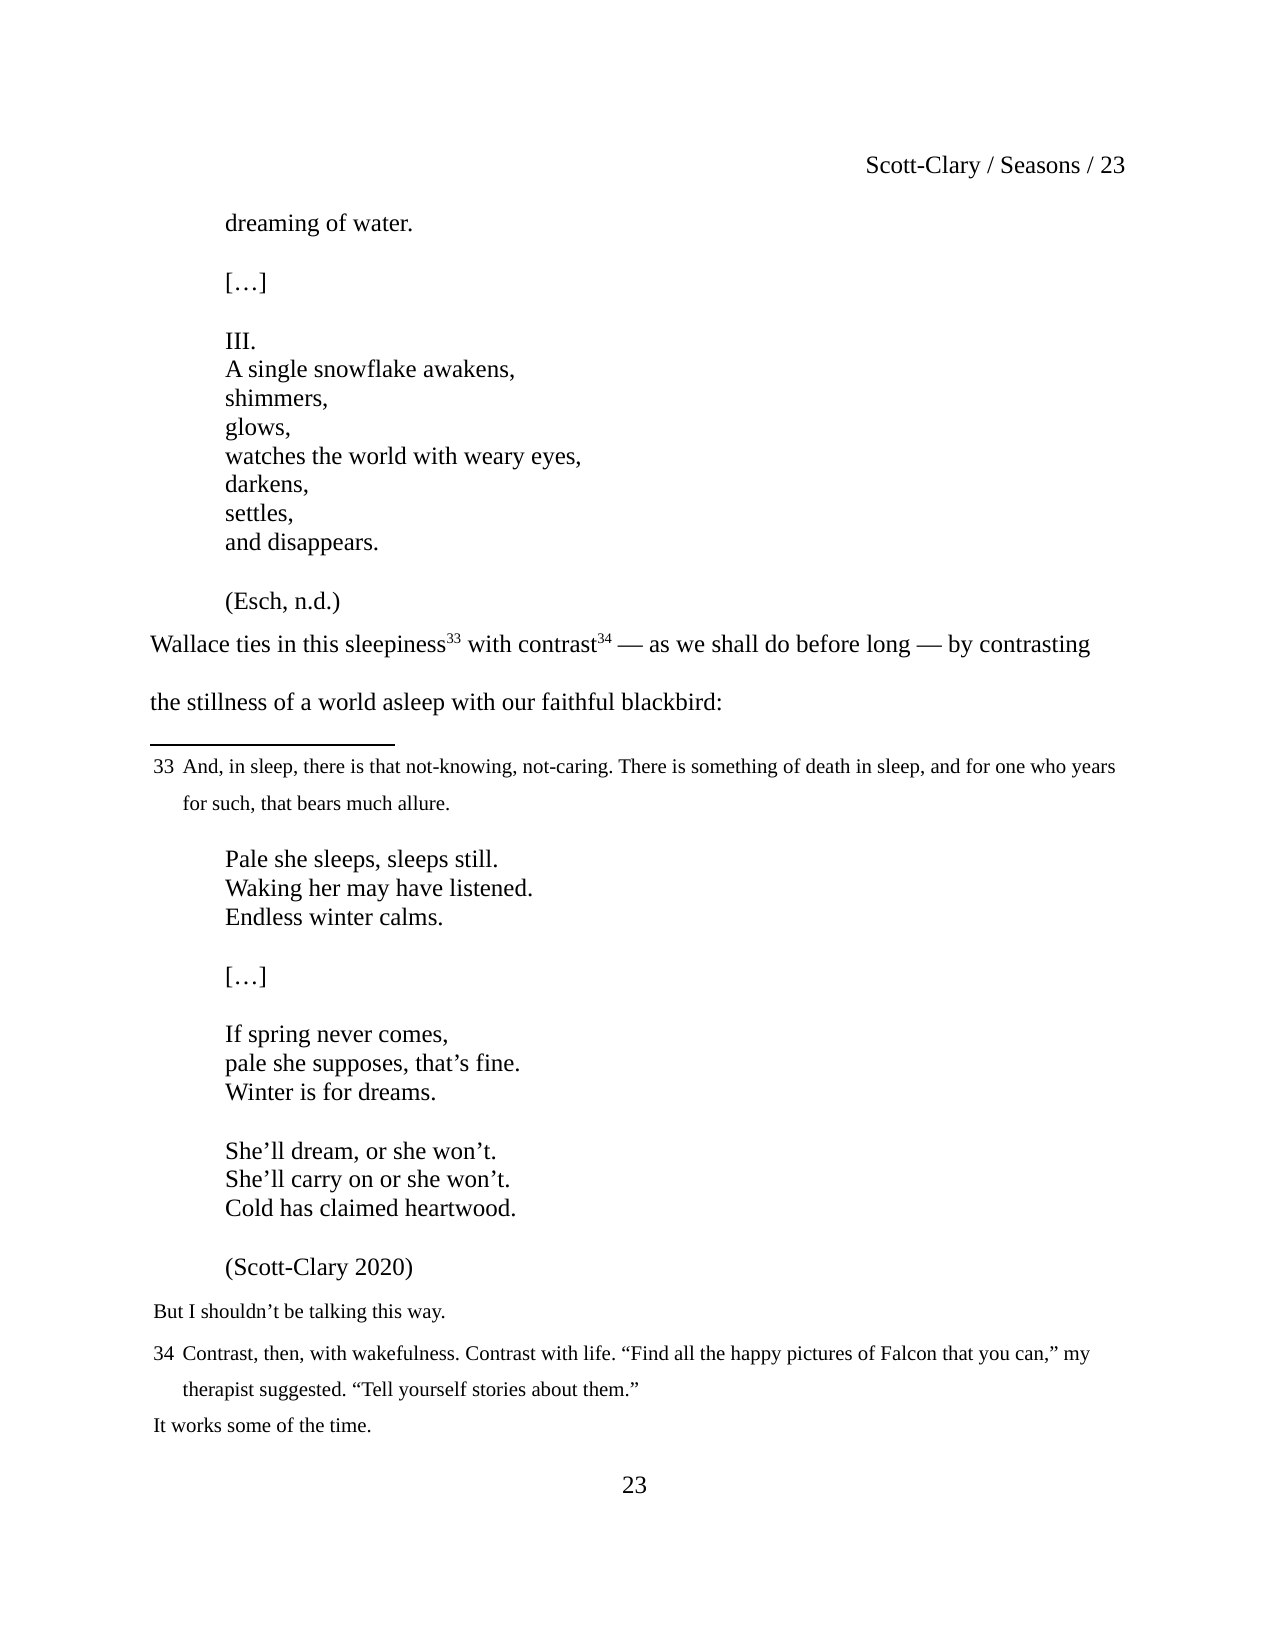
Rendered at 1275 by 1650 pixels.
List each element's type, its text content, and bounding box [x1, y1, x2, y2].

text If spring never comes, pale she supposes, that’s fine. Winter is for dreams. [225, 1019, 1125, 1106]
text It works some of the time. [150, 1410, 1125, 1440]
text dreaming of water. [225, 208, 1125, 237]
text […] [225, 961, 1125, 989]
text (Esch, n.d.) [225, 586, 1125, 614]
text Contrast, then, with wakefulness. Contrast with life. “Find all the happy pictures of Falcon that you can,” my therapist suggested. “Tell yourself stories about them.” [150, 1338, 1125, 1401]
text And, in sleep, there is that not-knowing, not-caring. There is something of death in sleep, and for one who years for such, that bears much allure. [150, 751, 1125, 817]
text III. A single snowflake awakens, shimmers, glows, watches the world with weary eyes, darkens, settles, and disappears. [225, 326, 1125, 556]
text (Scott-Clary 2020) [225, 1252, 1125, 1281]
text Wallace ties in this sleepiness with contrast — as we shall do before long — by contrasting the stillness of a world asleep with our faithful blackbird: [150, 629, 1125, 716]
text But I shouldn’t be talking this way. [150, 1296, 1125, 1326]
text […] [225, 267, 1125, 296]
text Pale she sleeps, sleeps still. Waking her may have listened. Endless winter calms. [225, 844, 1125, 931]
text She’ll dream, or she won’t. She’ll carry on or she won’t. Cold has claimed heartwood. [225, 1136, 1125, 1222]
